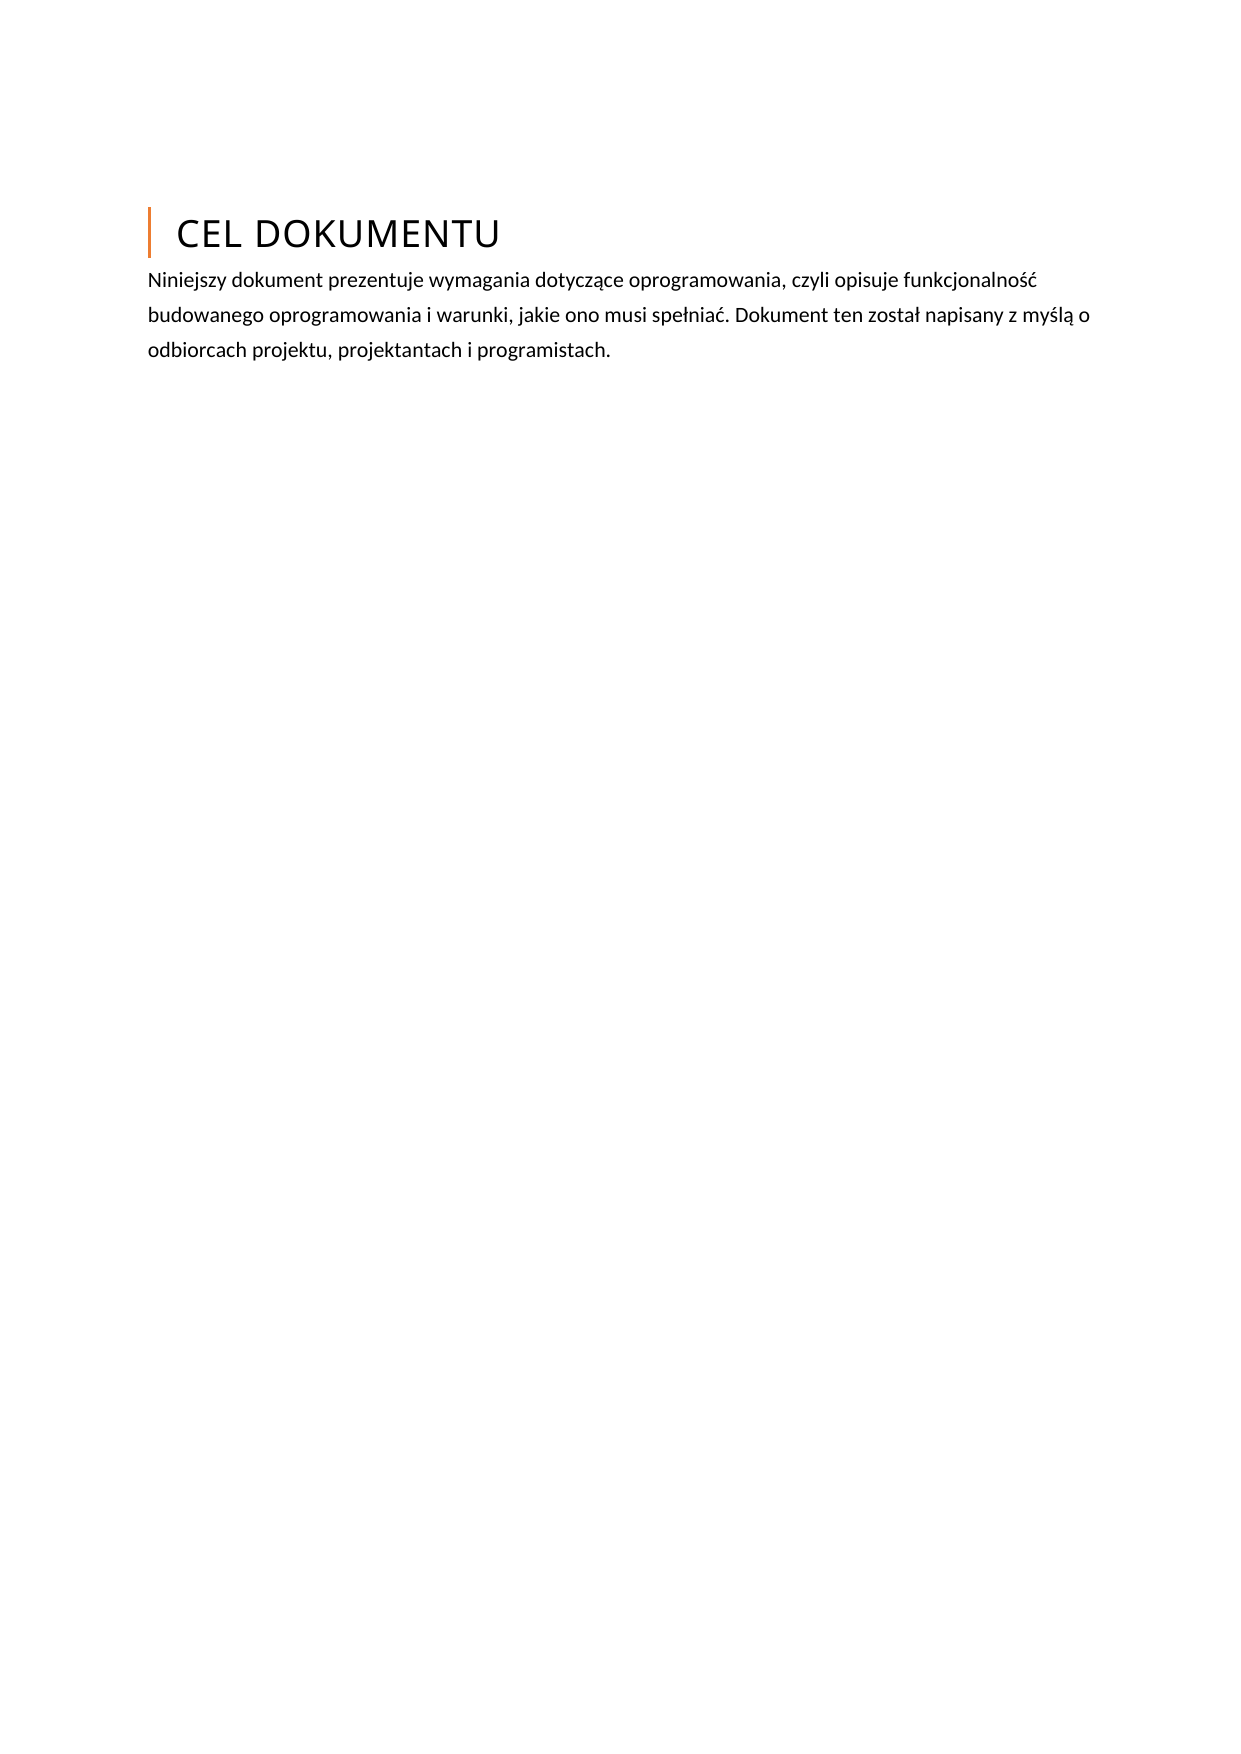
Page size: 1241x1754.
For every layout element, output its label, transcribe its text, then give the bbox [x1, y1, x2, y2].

text Niniejszy dokument prezentuje wymagania dotyczące oprogramowania, czyli opisuje funkcjonalność budowanego oprogramowania i warunki, jakie ono musi spełniać. Dokument ten został napisany z myślą o odbiorcach projektu, projektantach i programistach. [148, 267, 1093, 362]
subtitle Cel dokumentu [151, 207, 1093, 258]
